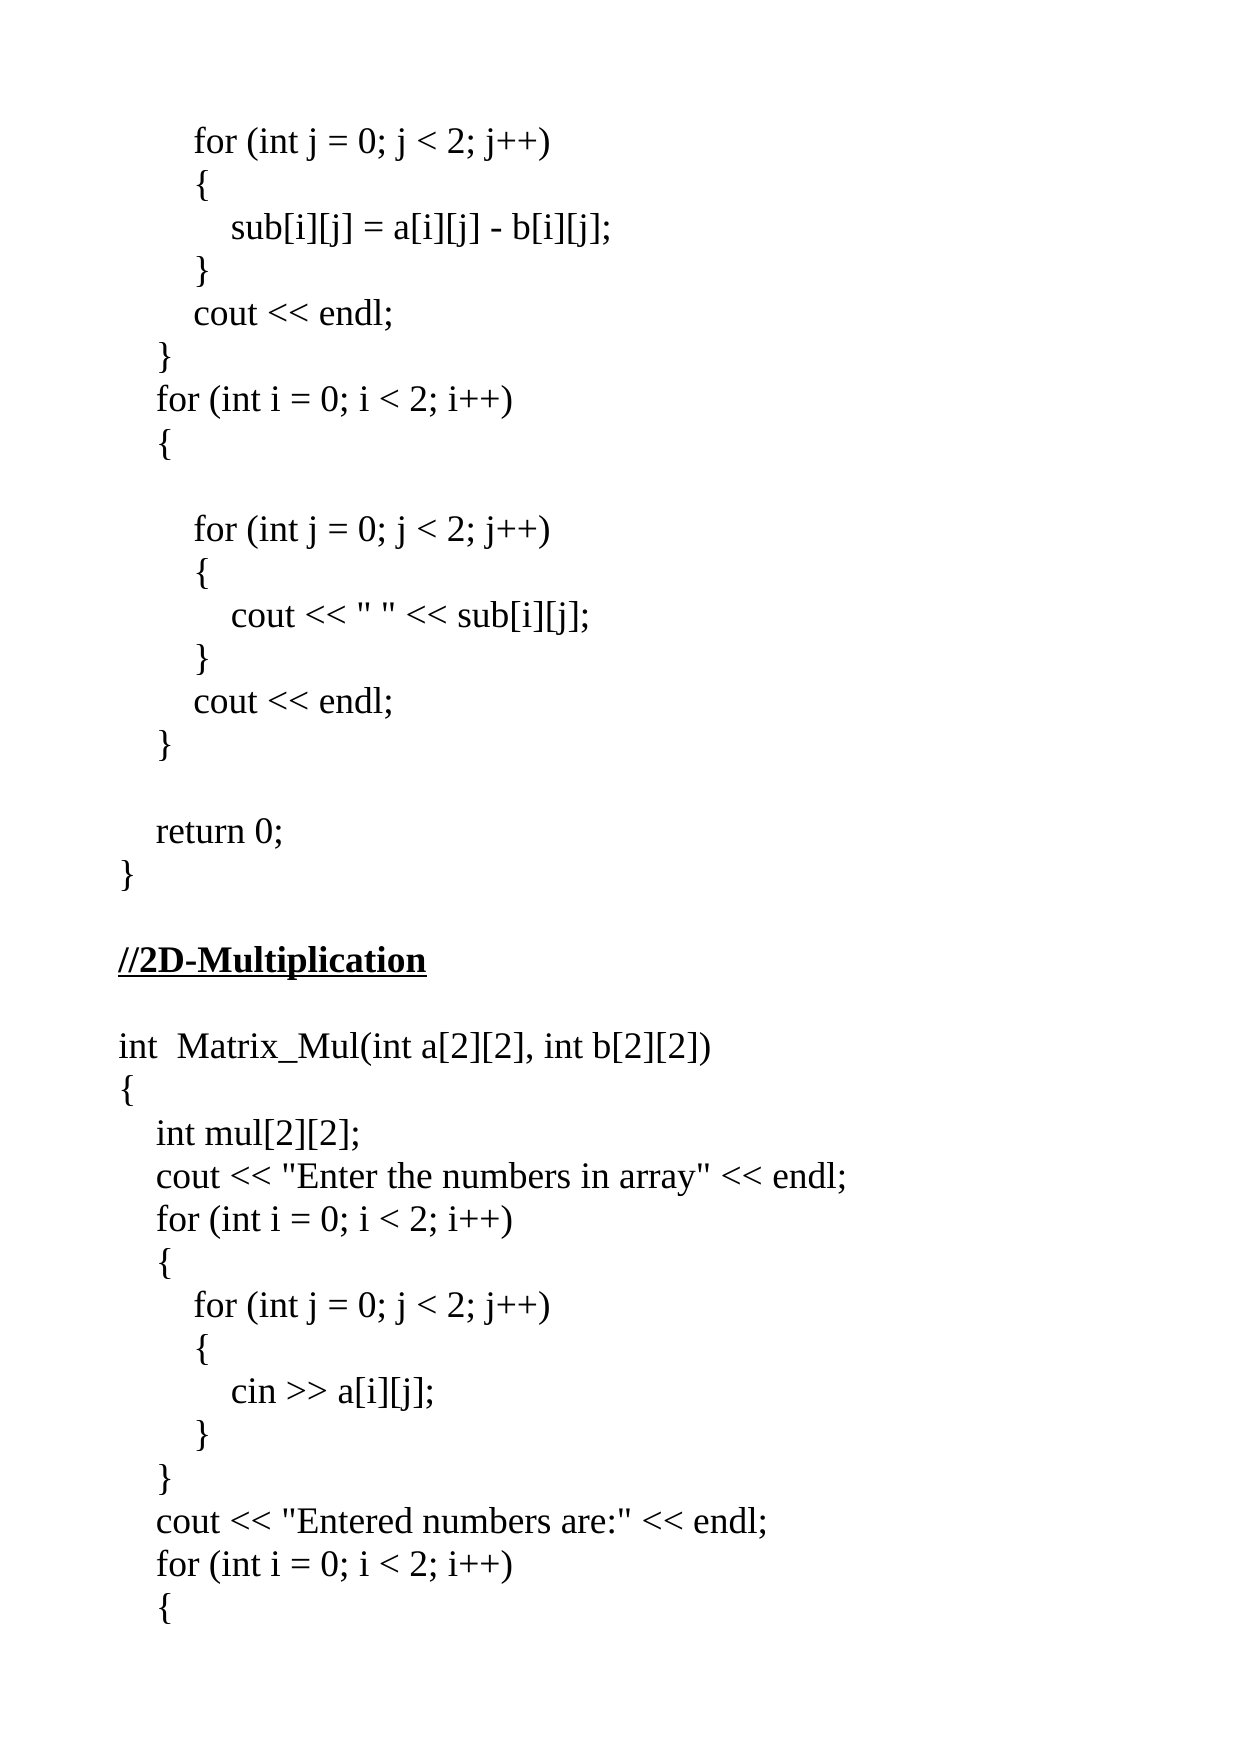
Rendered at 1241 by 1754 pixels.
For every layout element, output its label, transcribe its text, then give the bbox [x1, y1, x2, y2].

text { [118, 161, 1122, 204]
text { [118, 1326, 1122, 1369]
text cout << endl; [118, 291, 1122, 334]
text for (int i = 0; i < 2; i++) [118, 1541, 1122, 1584]
text { [118, 420, 1122, 463]
text cout << endl; [118, 679, 1122, 722]
text for (int i = 0; i < 2; i++) [118, 1196, 1122, 1239]
text } [118, 636, 1122, 679]
text { [118, 1239, 1122, 1282]
text } [118, 1412, 1122, 1455]
text } [118, 334, 1122, 377]
text for (int j = 0; j < 2; j++) [118, 506, 1122, 549]
text int Matrix_Mul(int a[2][2], int b[2][2]) [118, 1024, 1122, 1067]
text { [118, 1067, 1122, 1110]
text } [118, 247, 1122, 291]
text for (int i = 0; i < 2; i++) [118, 377, 1122, 420]
text //2D-Multiplication [118, 937, 1122, 981]
text { [118, 1584, 1122, 1627]
text } [118, 722, 1122, 765]
text } [118, 851, 1122, 894]
text { [118, 549, 1122, 592]
text cout << "Enter the numbers in array" << endl; [118, 1153, 1122, 1196]
text int mul[2][2]; [118, 1110, 1122, 1153]
text } [118, 1455, 1122, 1498]
text cout << "Entered numbers are:" << endl; [118, 1498, 1122, 1541]
text for (int j = 0; j < 2; j++) [118, 118, 1122, 161]
text for (int j = 0; j < 2; j++) [118, 1282, 1122, 1326]
text cin >> a[i][j]; [118, 1369, 1122, 1412]
text return 0; [118, 808, 1122, 851]
text cout << " " << sub[i][j]; [118, 592, 1122, 636]
text sub[i][j] = a[i][j] - b[i][j]; [118, 204, 1122, 247]
